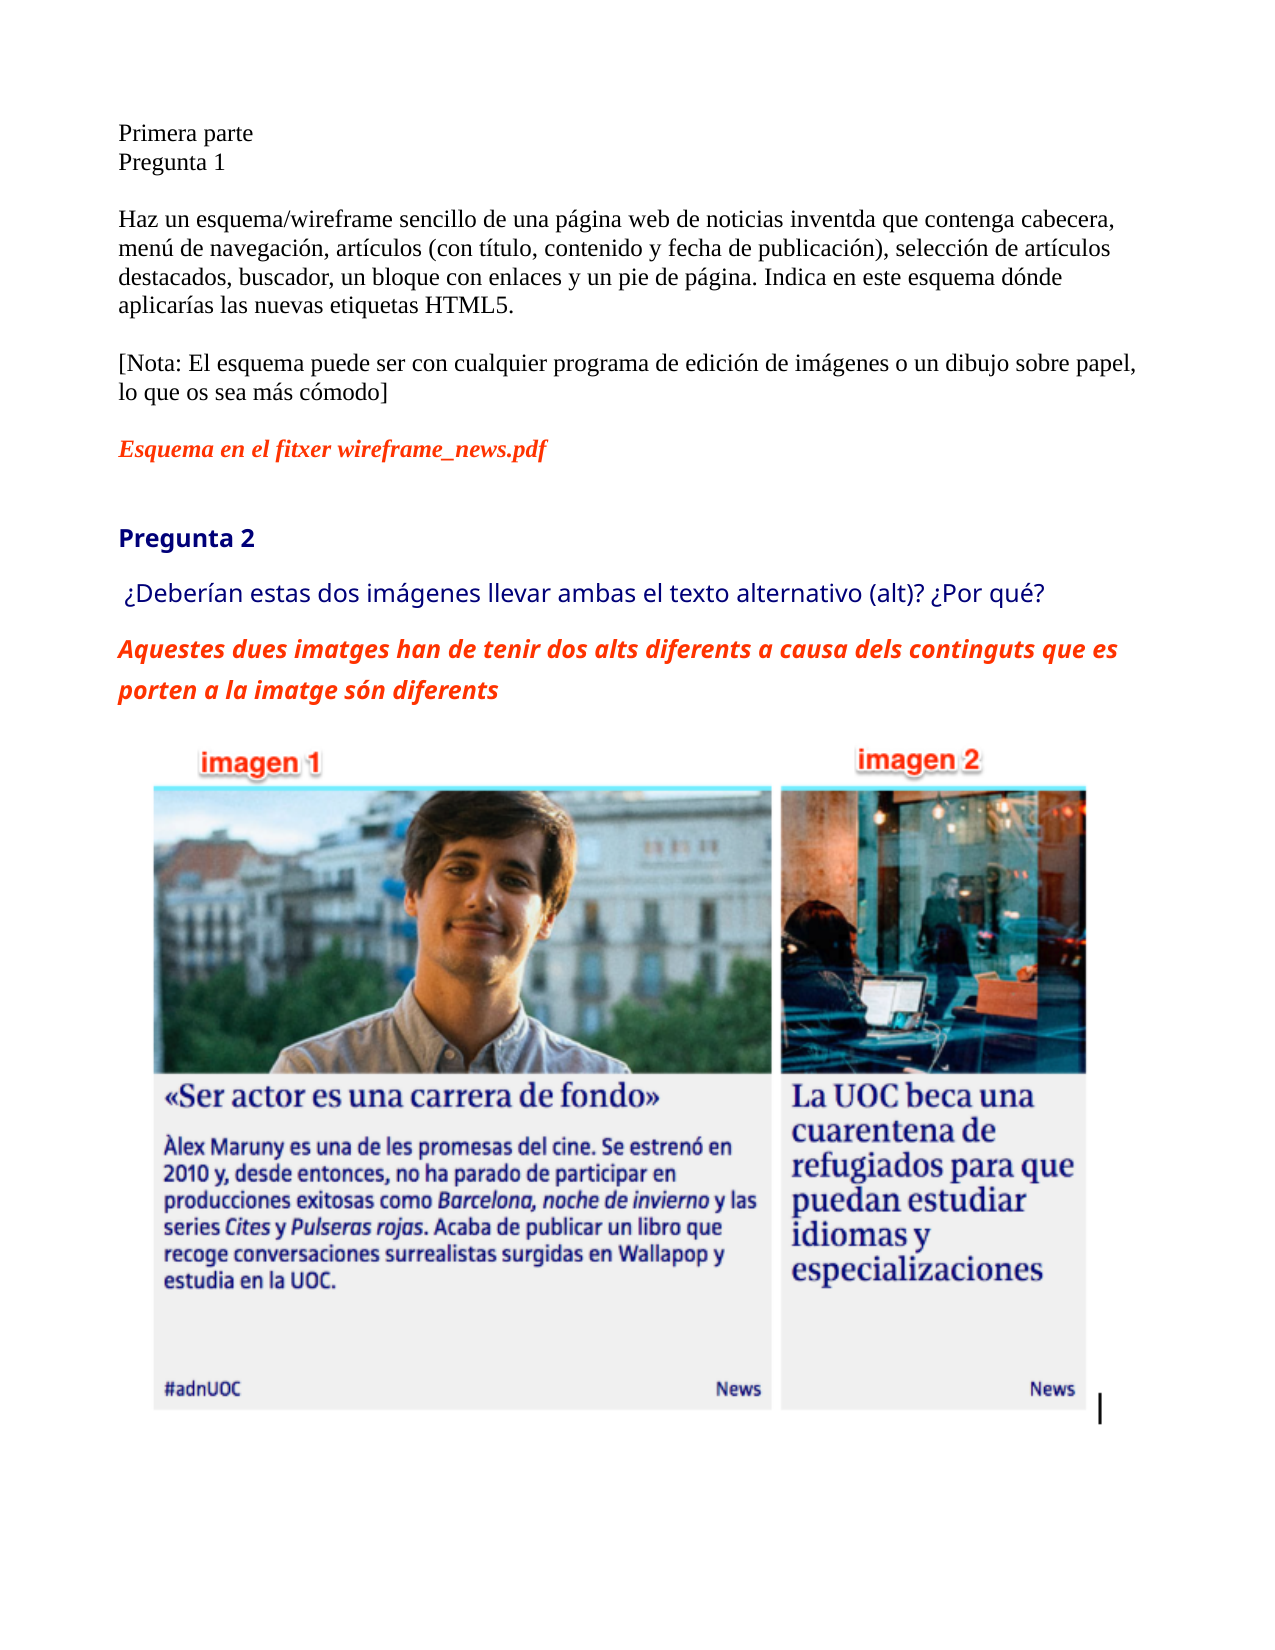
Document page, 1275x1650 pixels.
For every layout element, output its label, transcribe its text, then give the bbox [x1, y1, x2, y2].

text Haz un esquema/wireframe sencillo de una página web de noticias inventda que contenga cabecera, menú de navegación, artículos (con título, contenido y fecha de publicación), selección de artículos destacados, buscador, un bloque con enlaces y un pie de página. Indica en este esquema dónde aplicarías las nuevas etiquetas HTML5. [118, 204, 1157, 319]
text Aquestes dues imatges han de tenir dos alts diferents a causa dels continguts que es porten a la imatge són diferents [118, 631, 1157, 706]
text [Nota: El esquema puede ser con cualquier programa de edición de imágenes o un dibujo sobre papel, lo que os sea más cómodo] [118, 348, 1157, 406]
text Pregunta 1 [118, 147, 1157, 176]
text Esquema en el fitxer wireframe_news.pdf [118, 434, 1157, 463]
text ¿Deberían estas dos imágenes llevar ambas el texto alternativo (alt)? ¿Por qué? [118, 576, 1157, 610]
text Primera parte [118, 118, 1157, 147]
text Pregunta 2 [118, 521, 1157, 555]
picture [118, 727, 1141, 1437]
